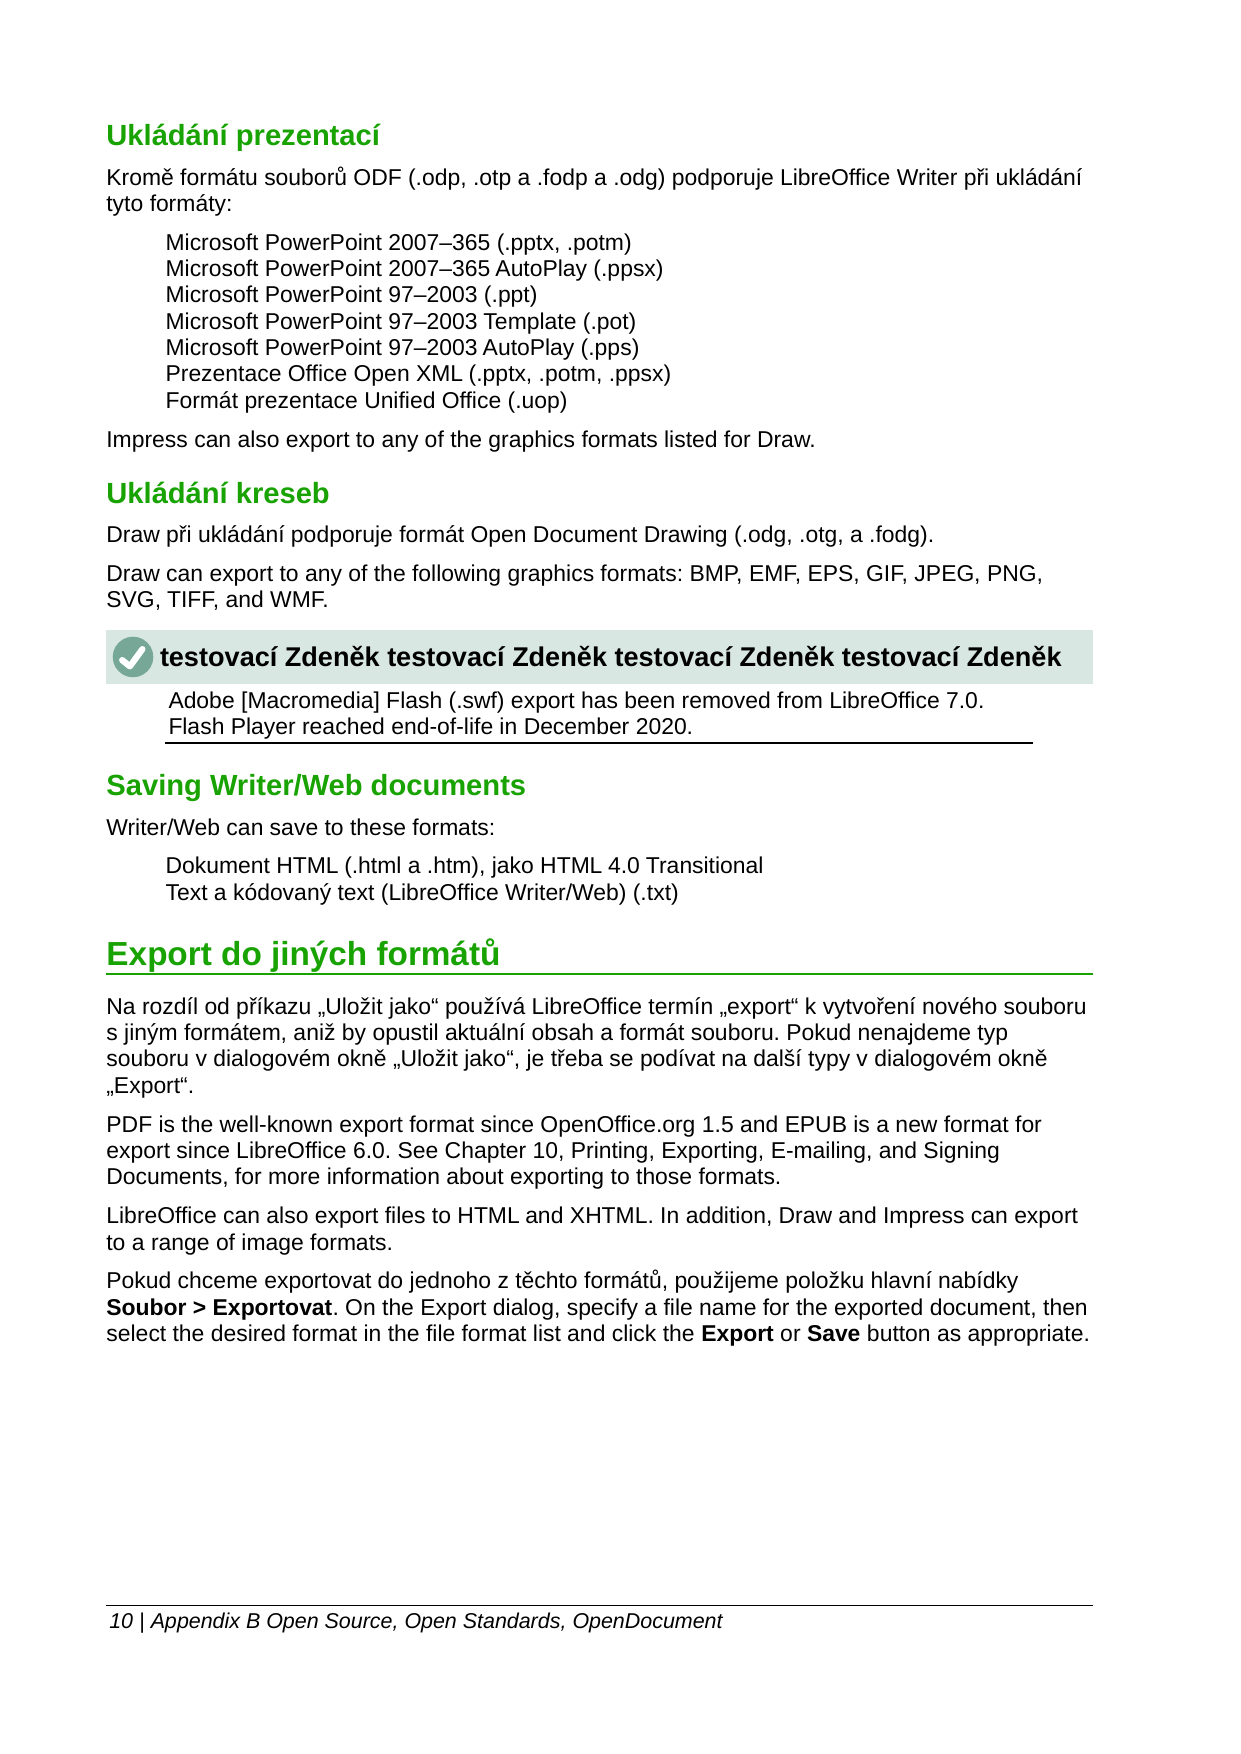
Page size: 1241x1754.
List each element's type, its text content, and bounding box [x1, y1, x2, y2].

subtitle Ukládání kreseb [106, 476, 1093, 509]
subtitle Ukládání prezentací [106, 118, 1093, 152]
text Na rozdíl od příkazu „Uložit jako“ používá LibreOffice termín „export“ k vytvoření nového souboru s jiným formátem, aniž by opustil aktuální obsah a formát souboru. Pokud nenajdeme typ souboru v dialogovém okně „Uložit jako“, je třeba se podívat na další typy v dialogovém okně „Export“. [106, 993, 1093, 1098]
text LibreOffice can also export files to HTML and XHTML. In addition, Draw and Impress can export to a range of image formats. [106, 1202, 1093, 1255]
text Draw při ukládání podporuje formát Open Document Drawing (.odg, .otg, a .fodg). [106, 521, 1093, 547]
text Adobe [Macromedia] Flash (.swf) export has been removed from LibreOffice 7.0. Flash Player reached end-of-life in December 2020. [165, 684, 1033, 742]
subtitle testovací Zdeněk testovací Zdeněk testovací Zdeněk testovací Zdeněk [106, 630, 1093, 684]
text PDF is the well-known export format since OpenOffice.org 1.5 and EPUB is a new format for export since LibreOffice 6.0. See Chapter 10, Printing, Exporting, E-mailing, and Signing Documents, for more information about exporting to those formats. [106, 1111, 1093, 1190]
text Draw can export to any of the following graphics formats: BMP, EMF, EPS, GIF, JPEG, PNG, SVG, TIFF, and WMF. [106, 560, 1093, 612]
text Dokument HTML (.html a .htm), jako HTML 4.0 Transitional Text a kódovaný text (LibreOffice Writer/Web) (.txt) [165, 852, 1093, 905]
subtitle Export do jiných formátů [106, 934, 1093, 973]
text Writer/Web can save to these formats: [106, 813, 1093, 840]
list Kromě formátu souborů ODF (.odp, .otp a .fodp a .odg) podporuje LibreOffice Writer při ukládání tyto formáty: [106, 163, 1093, 216]
text Pokud chceme exportovat do jednoho z těchto formátů, použijeme položku hlavní nabídky Soubor > Exportovat. On the Export dialog, specify a file name for the exported document, then select the desired format in the file format list and click the Export or Save button as appropriate. [106, 1267, 1093, 1346]
text Impress can also export to any of the graphics formats listed for Draw. [106, 426, 1093, 452]
text Microsoft PowerPoint 2007–365 (.pptx, .potm) Microsoft PowerPoint 2007–365 AutoPlay (.ppsx) Microsoft PowerPoint 97–2003 (.ppt) Microsoft PowerPoint 97–2003 Template (.pot) Microsoft PowerPoint 97–2003 AutoPlay (.pps) Prezentace Office Open XML (.pptx, .potm, .ppsx) Formát prezentace Unified Office (.uop) [165, 229, 1093, 413]
subtitle Saving Writer/Web documents [106, 768, 1093, 802]
